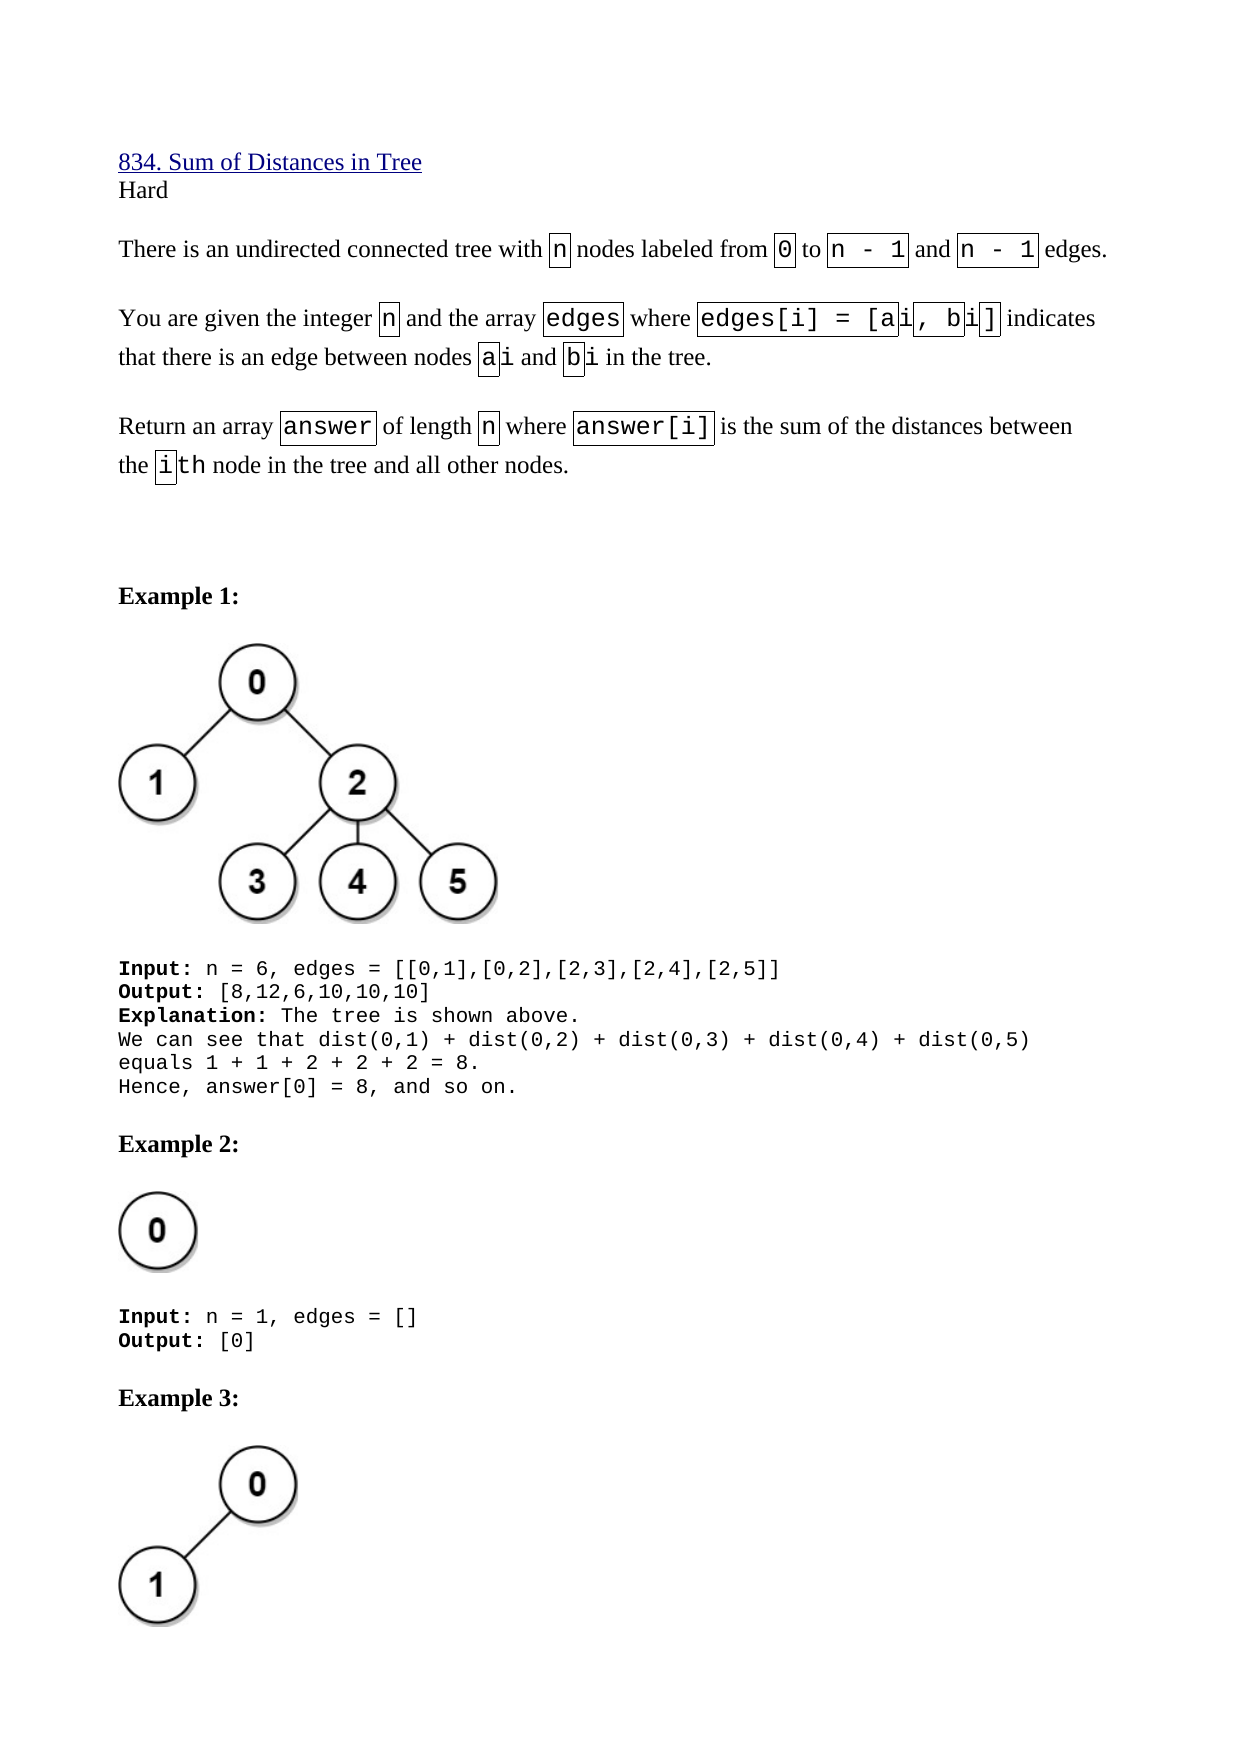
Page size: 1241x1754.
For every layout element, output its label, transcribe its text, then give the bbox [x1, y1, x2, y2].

picture [118, 1191, 199, 1273]
text n - 1 [828, 234, 908, 267]
text edges. [1039, 233, 1122, 267]
text Input: n = 6, edges = [[0,1],[0,2],[2,3],[2,4],[2,5]] [118, 958, 1122, 981]
text There is an undirected connected tree with [118, 233, 549, 267]
text equals 1 + 1 + 2 + 2 + 2 = 8. [118, 1052, 1122, 1076]
text Hard [118, 176, 1122, 204]
text Explanation: The tree is shown above. [118, 1005, 1122, 1029]
text Hence, answer[0] = 8, and so on. [118, 1076, 1122, 1099]
picture [118, 643, 499, 924]
text Return an array answer of length n where answer[i] is the sum of the distances between the ith node in the tree and all other nodes. [118, 411, 1122, 484]
text Output: [8,12,6,10,10,10] [118, 981, 1122, 1005]
text You are given the integer n and the array edges where edges[i] = [ai, bi] indicates that there is an edge between nodes ai and bi in the tree. [118, 302, 1122, 376]
text 834. Sum of Distances in Tree [118, 147, 1122, 176]
picture [118, 1445, 299, 1627]
text Input: n = 1, edges = [] [118, 1307, 1122, 1330]
text 0 [775, 234, 795, 267]
text Output: [0] [118, 1330, 1122, 1354]
text Example 1: [118, 581, 1122, 610]
text n [550, 234, 570, 267]
text n - 1 [958, 234, 1038, 267]
text and [909, 233, 957, 267]
text to [796, 233, 827, 267]
text nodes labeled from [571, 233, 774, 267]
text Example 3: [118, 1383, 1122, 1412]
text Example 2: [118, 1129, 1122, 1158]
text We can see that dist(0,1) + dist(0,2) + dist(0,3) + dist(0,4) + dist(0,5) [118, 1029, 1122, 1052]
